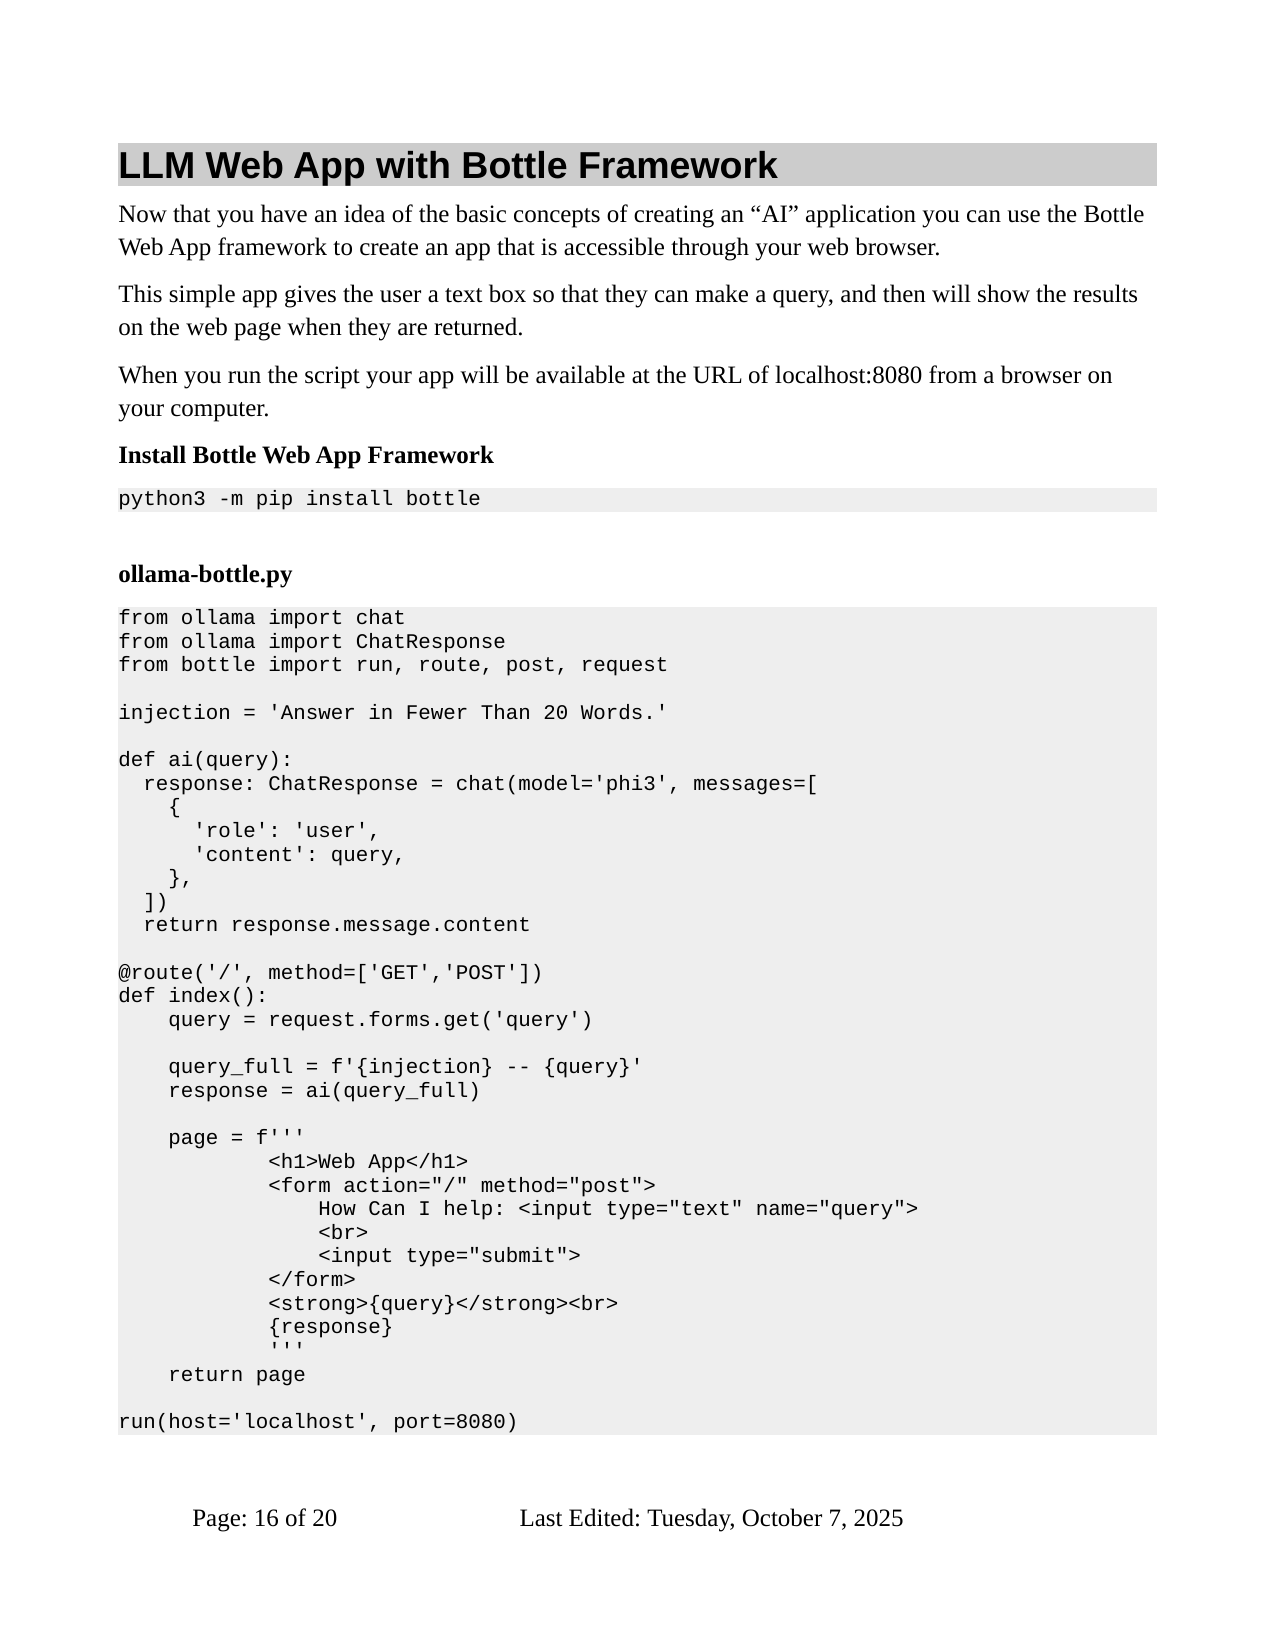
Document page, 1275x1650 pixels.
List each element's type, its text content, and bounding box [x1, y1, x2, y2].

text {response} [118, 1316, 1157, 1340]
text ''' [118, 1340, 1157, 1364]
text from ollama import chat [118, 607, 1157, 631]
text return page [118, 1364, 1157, 1387]
text python3 -m pip install bottle [118, 488, 1157, 512]
text @route('/', method=['GET','POST']) [118, 962, 1157, 985]
text def ai(query): [118, 749, 1157, 773]
text <br> [118, 1222, 1157, 1246]
text 'content': query, [118, 843, 1157, 867]
text run(host='localhost', port=8080) [118, 1411, 1157, 1435]
text <form action="/" method="post"> [118, 1174, 1157, 1198]
text response: ChatResponse = chat(model='phi3', messages=[ [118, 773, 1157, 796]
text ollama-bottle.py [118, 559, 1157, 588]
text 'role': 'user', [118, 820, 1157, 843]
text def index(): [118, 985, 1157, 1009]
text When you run the script your app will be available at the URL of localhost:8080 from a browser on your computer. [118, 360, 1157, 422]
text This simple app gives the user a text box so that they can make a query, and then will show the results on the web page when they are returned. [118, 279, 1157, 341]
text query = request.forms.get('query') [118, 1009, 1157, 1033]
text injection = 'Answer in Fewer Than 20 Words.' [118, 702, 1157, 725]
text <strong>{query}</strong><br> [118, 1293, 1157, 1316]
text page = f''' [118, 1127, 1157, 1151]
text }, [118, 867, 1157, 891]
text Now that you have an idea of the basic concepts of creating an “AI” application you can use the Bottle Web App framework to create an app that is accessible through your web browser. [118, 199, 1157, 261]
text return response.message.content [118, 914, 1157, 938]
text How Can I help: <input type="text" name="query"> [118, 1198, 1157, 1222]
text <h1>Web App</h1> [118, 1151, 1157, 1174]
text response = ai(query_full) [118, 1080, 1157, 1104]
text { [118, 796, 1157, 820]
text ]) [118, 891, 1157, 914]
text from bottle import run, route, post, request [118, 654, 1157, 678]
text <input type="submit"> [118, 1246, 1157, 1269]
text from ollama import ChatResponse [118, 631, 1157, 654]
text Install Bottle Web App Framework [118, 441, 1157, 469]
text </form> [118, 1269, 1157, 1293]
subtitle LLM Web App with Bottle Framework [118, 143, 1157, 186]
text query_full = f'{injection} -- {query}' [118, 1056, 1157, 1080]
